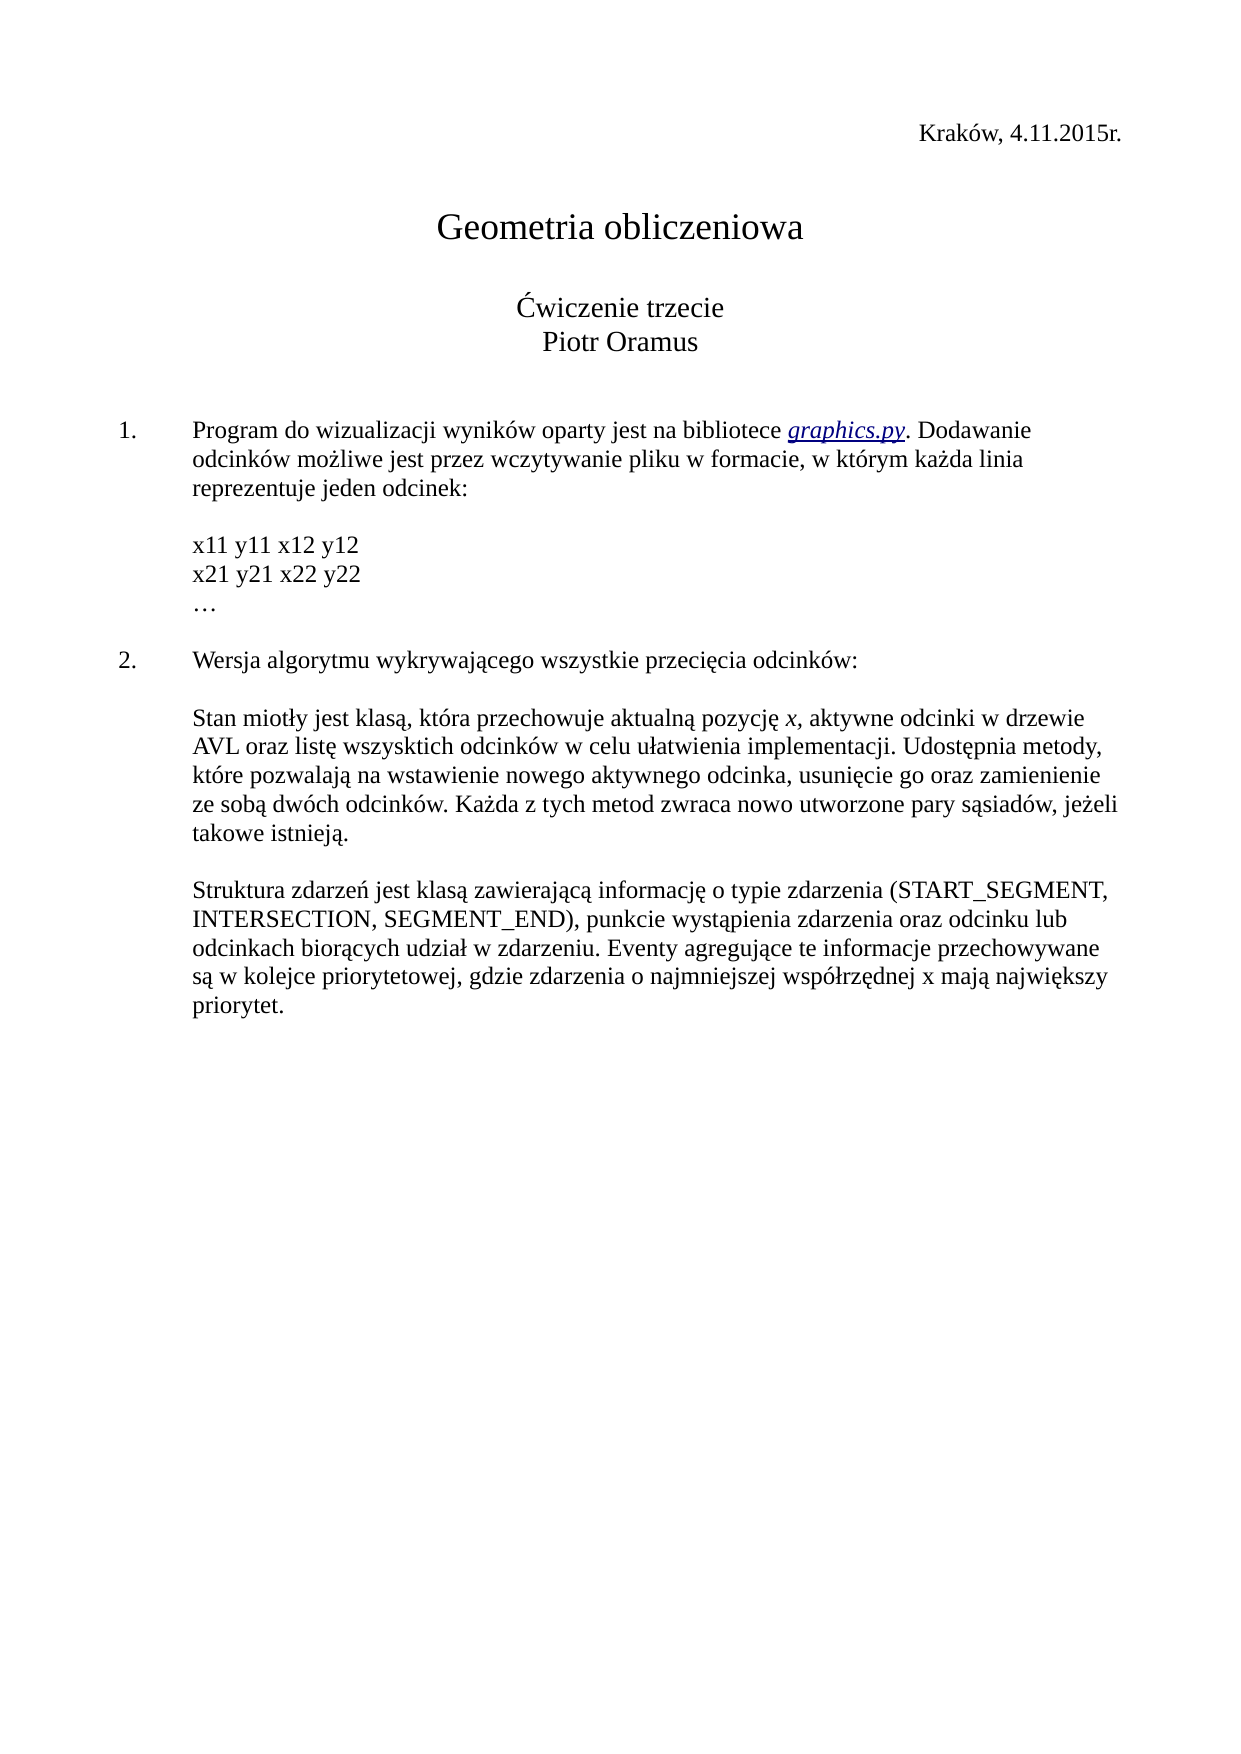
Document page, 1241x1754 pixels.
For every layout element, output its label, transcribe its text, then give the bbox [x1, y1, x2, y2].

text x21 y21 x22 y22 [118, 559, 1122, 588]
text Piotr Oramus [118, 324, 1122, 358]
text Struktura zdarzeń jest klasą zawierającą informację o typie zdarzenia (START_SEGMENT, INTERSECTION, SEGMENT_END), punkcie wystąpienia zdarzenia oraz odcinku lub odcinkach biorących udział w zdarzeniu. Eventy agregujące te informacje przechowywane są w kolejce priorytetowej, gdzie zdarzenia o najmniejszej współrzędnej x mają największy priorytet. [118, 875, 1122, 1019]
text Kraków, 4.11.2015r. [118, 118, 1122, 147]
text Ćwiczenie trzecie [118, 291, 1122, 324]
text 2. Wersja algorytmu wykrywającego wszystkie przecięcia odcinków: [118, 645, 1122, 674]
text Stan miotły jest klasą, która przechowuje aktualną pozycję x, aktywne odcinki w drzewie AVL oraz listę wszysktich odcinków w celu ułatwienia implementacji. Udostępnia metody, które pozwalają na wstawienie nowego aktywnego odcinka, usunięcie go oraz zamienienie ze sobą dwóch odcinków. Każda z tych metod zwraca nowo utworzone pary sąsiadów, jeżeli takowe istnieją. [118, 703, 1122, 846]
text … [118, 588, 1122, 616]
text Geometria obliczeniowa [118, 204, 1122, 247]
text 1. Program do wizualizacji wyników oparty jest na bibliotece graphics.py. Dodawanie odcinków możliwe jest przez wczytywanie pliku w formacie, w którym każda linia reprezentuje jeden odcinek: [118, 415, 1122, 501]
text x11 y11 x12 y12 [118, 530, 1122, 559]
